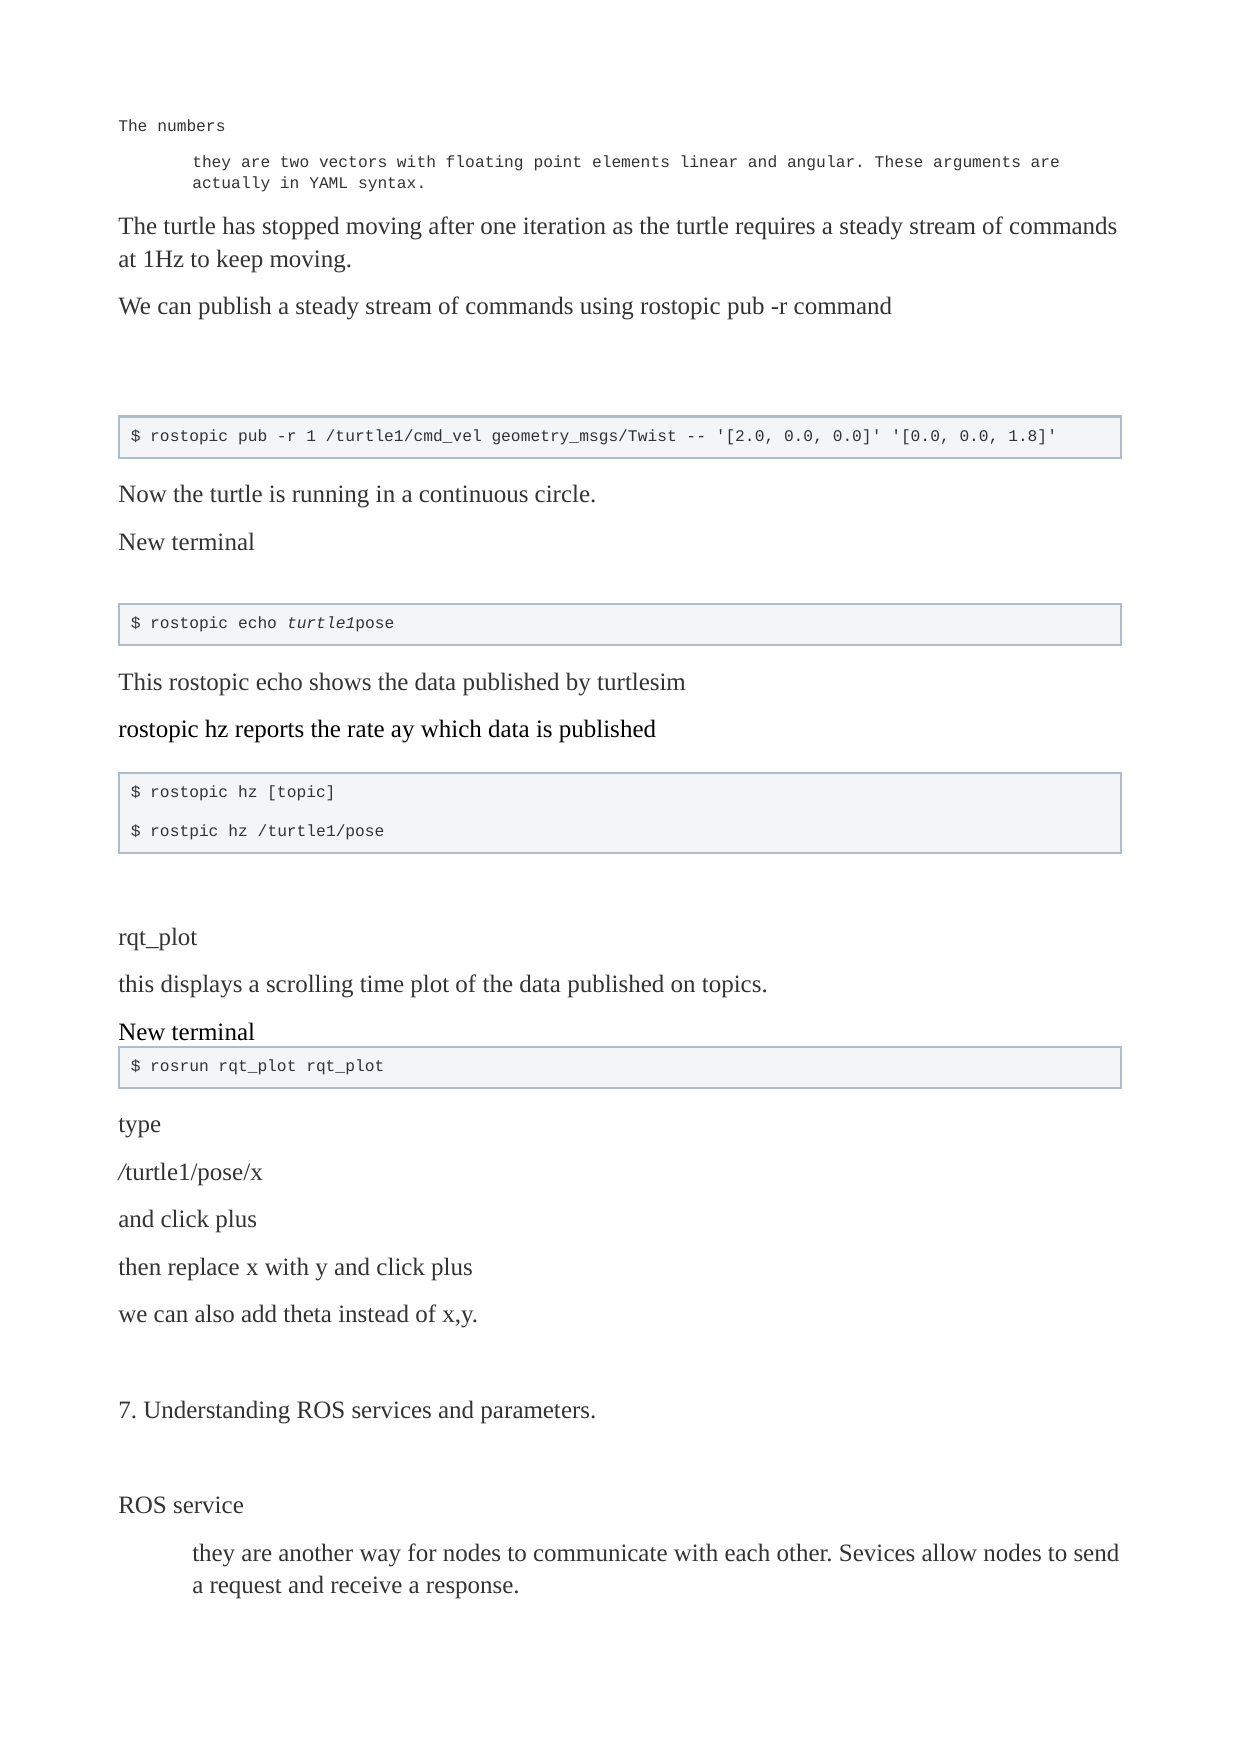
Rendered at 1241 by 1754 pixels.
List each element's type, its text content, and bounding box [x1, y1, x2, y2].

text We can publish a steady stream of commands using rostopic pub -r command [118, 291, 1122, 320]
text This rostopic echo shows the data published by turtlesim [118, 667, 1122, 695]
text Now the turtle is running in a continuous circle. [118, 479, 1122, 508]
text $ rostopic pub -r 1 /turtle1/cmd_vel geometry_msgs/Twist -- '[2.0, 0.0, 0.0]' '[0.0, 0.0, 1.8]' [120, 418, 1120, 457]
text rqt_plot [118, 922, 1122, 950]
text $ rostopic hz [topic] [120, 774, 1120, 803]
text and click plus [118, 1204, 1122, 1233]
text $ rostpic hz /turtle1/pose [120, 810, 1120, 852]
text type [118, 1109, 1122, 1138]
text $ rostopic echo turtle1pose [120, 605, 1120, 644]
text ROS service [118, 1490, 1122, 1519]
text /turtle1/pose/x [118, 1157, 1122, 1186]
text The numbers [118, 118, 1122, 137]
text they are two vectors with floating point elements linear and angular. These arguments are actually in YAML syntax. [118, 154, 1122, 193]
text then replace x with y and click plus [118, 1252, 1122, 1281]
text they are another way for nodes to communicate with each other. Sevices allow nodes to send a request and receive a response. [118, 1538, 1122, 1599]
text we can also add theta instead of x,y. [118, 1299, 1122, 1328]
text New terminal [118, 527, 1122, 555]
text 7. Understanding ROS services and parameters. [118, 1395, 1122, 1423]
text New terminal [118, 1017, 1122, 1046]
text $ rosrun rqt_plot rqt_plot [120, 1048, 1120, 1087]
text this displays a scrolling time plot of the data published on topics. [118, 969, 1122, 998]
text The turtle has stopped moving after one iteration as the turtle requires a steady stream of commands at 1Hz to keep moving. [118, 211, 1122, 272]
text rostopic hz reports the rate ay which data is published [118, 714, 1122, 743]
